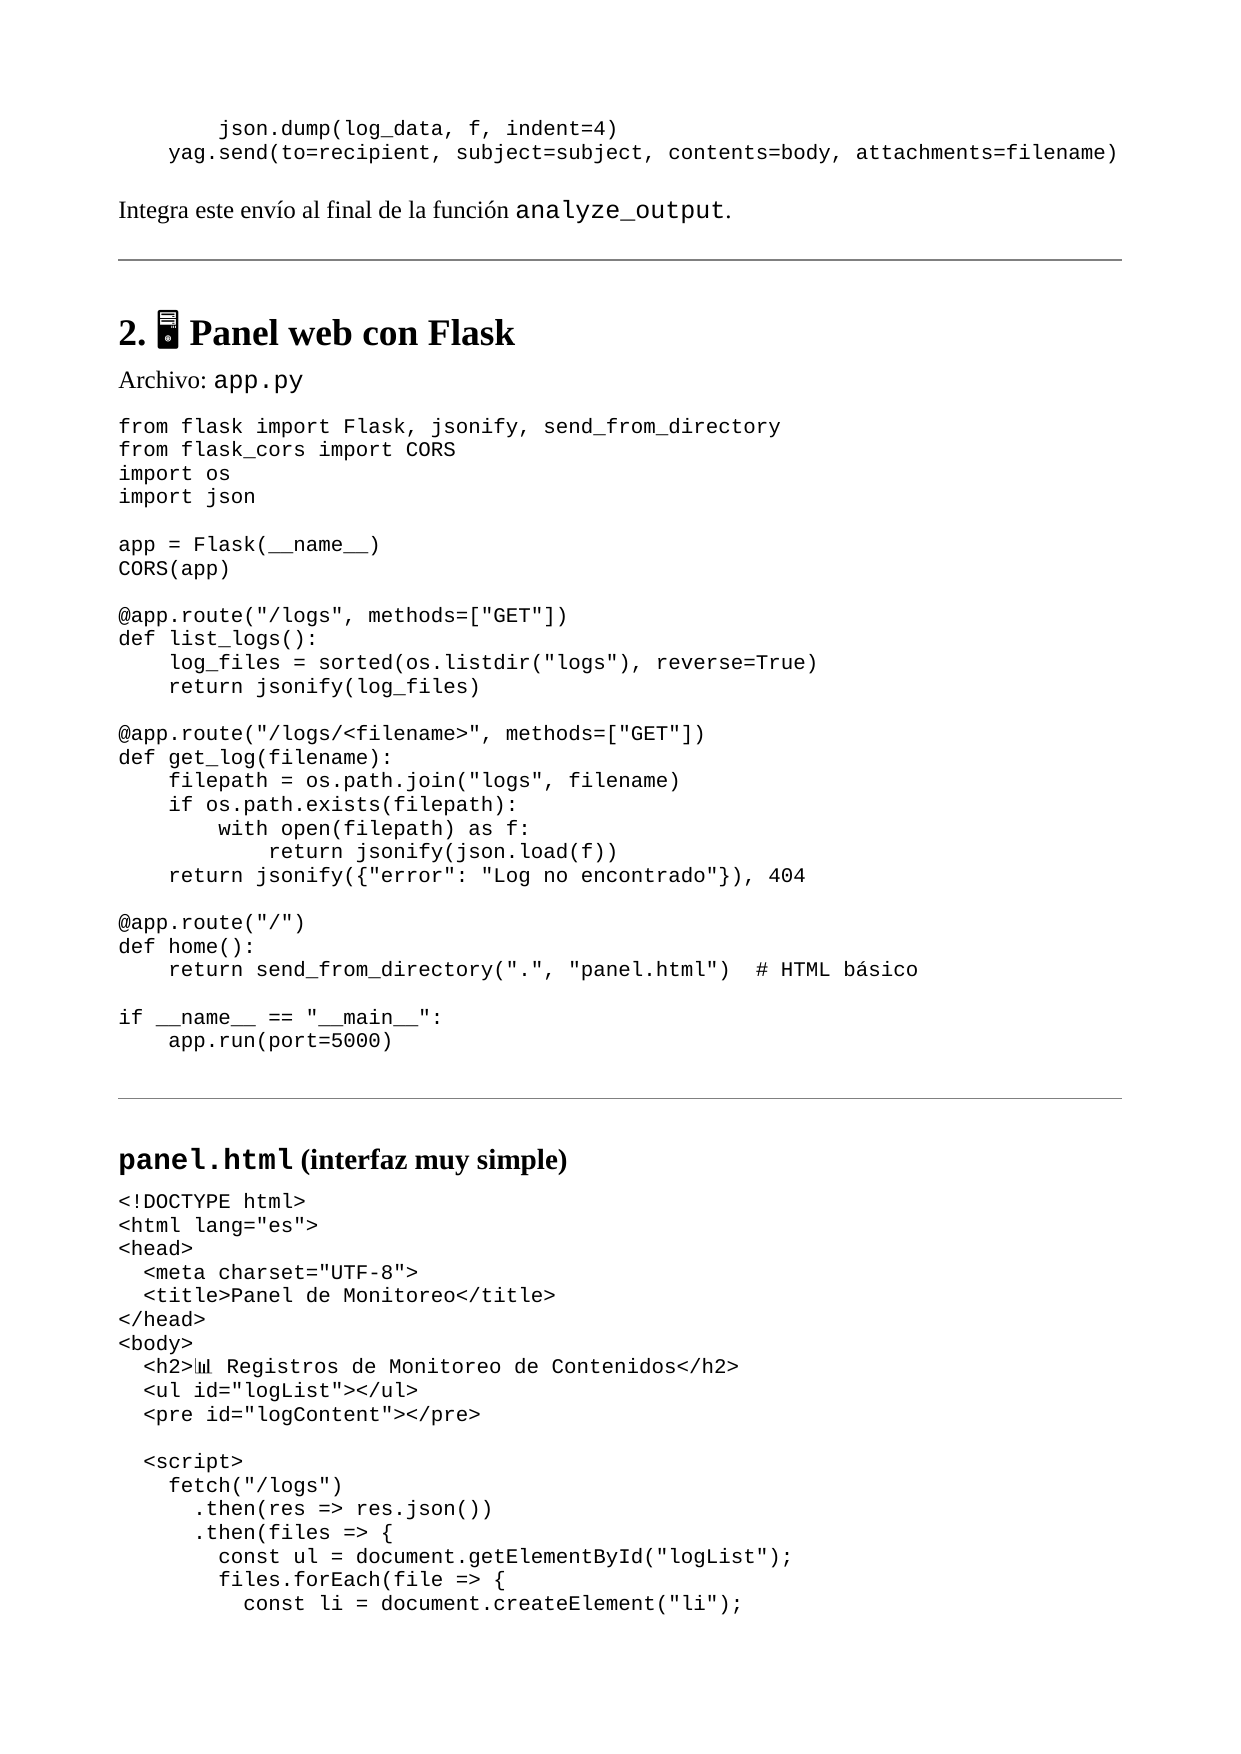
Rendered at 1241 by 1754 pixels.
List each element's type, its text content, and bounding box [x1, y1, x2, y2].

text <meta charset="UTF-8"> [118, 1262, 1122, 1286]
text return jsonify(json.load(f)) [118, 841, 1122, 865]
text from flask import Flask, jsonify, send_from_directory [118, 416, 1122, 439]
text yag.send(to=recipient, subject=subject, contents=body, attachments=filename) [118, 142, 1122, 165]
text if os.path.exists(filepath): [118, 794, 1122, 818]
text </head> [118, 1309, 1122, 1333]
text @app.route("/logs", methods=["GET"]) [118, 605, 1122, 628]
text filepath = os.path.join("logs", filename) [118, 770, 1122, 794]
text <html lang="es"> [118, 1214, 1122, 1238]
subtitle 2. 🖥️ Panel web con Flask [118, 310, 1122, 353]
text import json [118, 487, 1122, 510]
text import os [118, 463, 1122, 487]
text <title>Panel de Monitoreo</title> [118, 1286, 1122, 1309]
text <script> [118, 1451, 1122, 1475]
text CORS(app) [118, 557, 1122, 581]
text Archivo: app.py [118, 366, 1122, 396]
text json.dump(log_data, f, indent=4) [118, 118, 1122, 142]
subtitle panel.html (interfaz muy simple) [118, 1142, 1122, 1178]
text app = Flask(__name__) [118, 534, 1122, 557]
text .then(files => { [118, 1522, 1122, 1546]
text Integra este envío al final de la función analyze_output. [118, 195, 1122, 226]
text <ul id="logList"></ul> [118, 1380, 1122, 1404]
text <pre id="logContent"></pre> [118, 1404, 1122, 1427]
text <head> [118, 1238, 1122, 1262]
text <h2>📊 Registros de Monitoreo de Contenidos</h2> [118, 1356, 1122, 1380]
text files.forEach(file => { [118, 1569, 1122, 1593]
text log_files = sorted(os.listdir("logs"), reverse=True) [118, 652, 1122, 676]
text <!DOCTYPE html> [118, 1191, 1122, 1214]
text @app.route("/") [118, 912, 1122, 936]
text if __name__ == "__main__": [118, 1007, 1122, 1030]
text def home(): [118, 936, 1122, 959]
text from flask_cors import CORS [118, 439, 1122, 463]
text with open(filepath) as f: [118, 818, 1122, 841]
text <body> [118, 1333, 1122, 1356]
text const li = document.createElement("li"); [118, 1593, 1122, 1617]
text return jsonify(log_files) [118, 676, 1122, 699]
text fetch("/logs") [118, 1475, 1122, 1498]
text app.run(port=5000) [118, 1030, 1122, 1054]
text return send_from_directory(".", "panel.html") # HTML básico [118, 959, 1122, 983]
text return jsonify({"error": "Log no encontrado"}), 404 [118, 865, 1122, 888]
text def list_logs(): [118, 628, 1122, 652]
text @app.route("/logs/<filename>", methods=["GET"]) [118, 723, 1122, 747]
text const ul = document.getElementById("logList"); [118, 1546, 1122, 1569]
text def get_log(filename): [118, 747, 1122, 770]
text .then(res => res.json()) [118, 1498, 1122, 1522]
